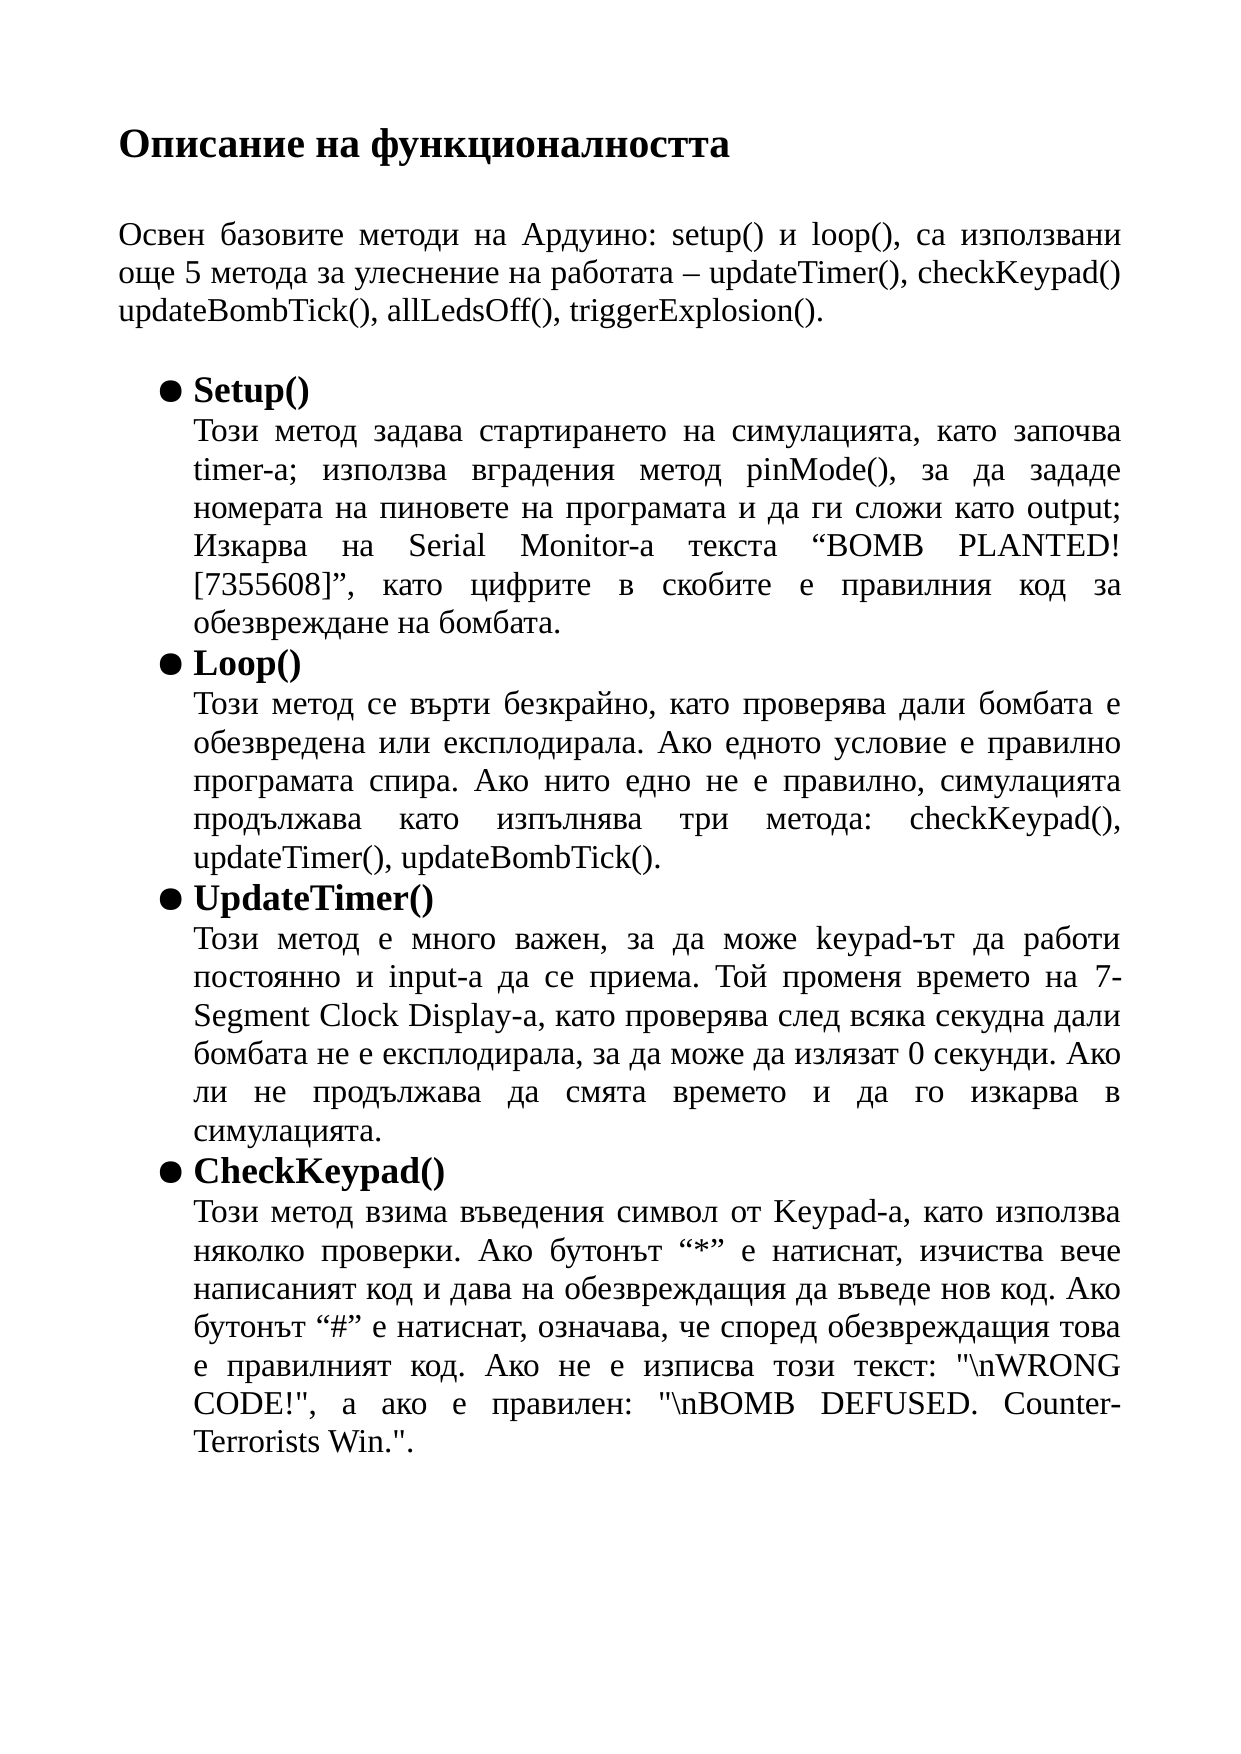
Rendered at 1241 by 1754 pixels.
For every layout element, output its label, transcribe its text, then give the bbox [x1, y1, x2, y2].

text Освен базовите методи на Ардуино: setup() и loop(), са използвани още 5 метода за улеснение на работата – updateTimer(), checkKeypad() updateBombTick(), allLedsOff(), triggerExplosion(). [118, 214, 1122, 329]
list Setup() [156, 367, 1122, 410]
list Loop() [156, 640, 1122, 683]
list UpdateTimer() [156, 875, 1122, 918]
list Този метод задава стартирането на симулацията, като започва timer-a; използва вградения метод pinMode(), за да зададе номерата на пиновете на програмата и да ги сложи като output; Изкарва на Serial Monitor-a текста “BOMB PLANTED! [7355608]”, като цифрите в скобите е правилния код за обезвреждане на бомбата. [156, 410, 1122, 640]
text Описание на функционалността [118, 118, 1122, 166]
list Този метод е много важен, за да може keypad-ът да работи постоянно и input-a да се приема. Той променя времето на 7-Segment Clock Display-а, като проверява след всяка секудна дали бомбата не е експлодирала, за да може да излязат 0 секунди. Ако ли не продължава да смята времето и да го изкарва в симулацията. [156, 918, 1122, 1148]
list CheckKeypad() [156, 1148, 1122, 1191]
list Този метод взима въведения символ от Keypad-a, като използва няколко проверки. Ако бутонът “*” е натиснат, изчиства вече написаният код и дава на обезвреждащия да въведе нов код. Ако бутонът “#” е натиснат, означава, че според обезвреждащия това е правилният код. Ако не е изписва този текст: "\nWRONG CODE!", а ако е правилен: "\nBOMB DEFUSED. Counter-Terrorists Win.". [156, 1191, 1122, 1460]
list Този метод се върти безкрайно, като проверява дали бомбата е обезвредена или експлодирала. Ако едното условие е правилно програмата спира. Ако нито едно не е правилно, симулацията продължава като изпълнява три метода: checkKeypad(), updateTimer(), updateBombTick(). [156, 683, 1122, 875]
